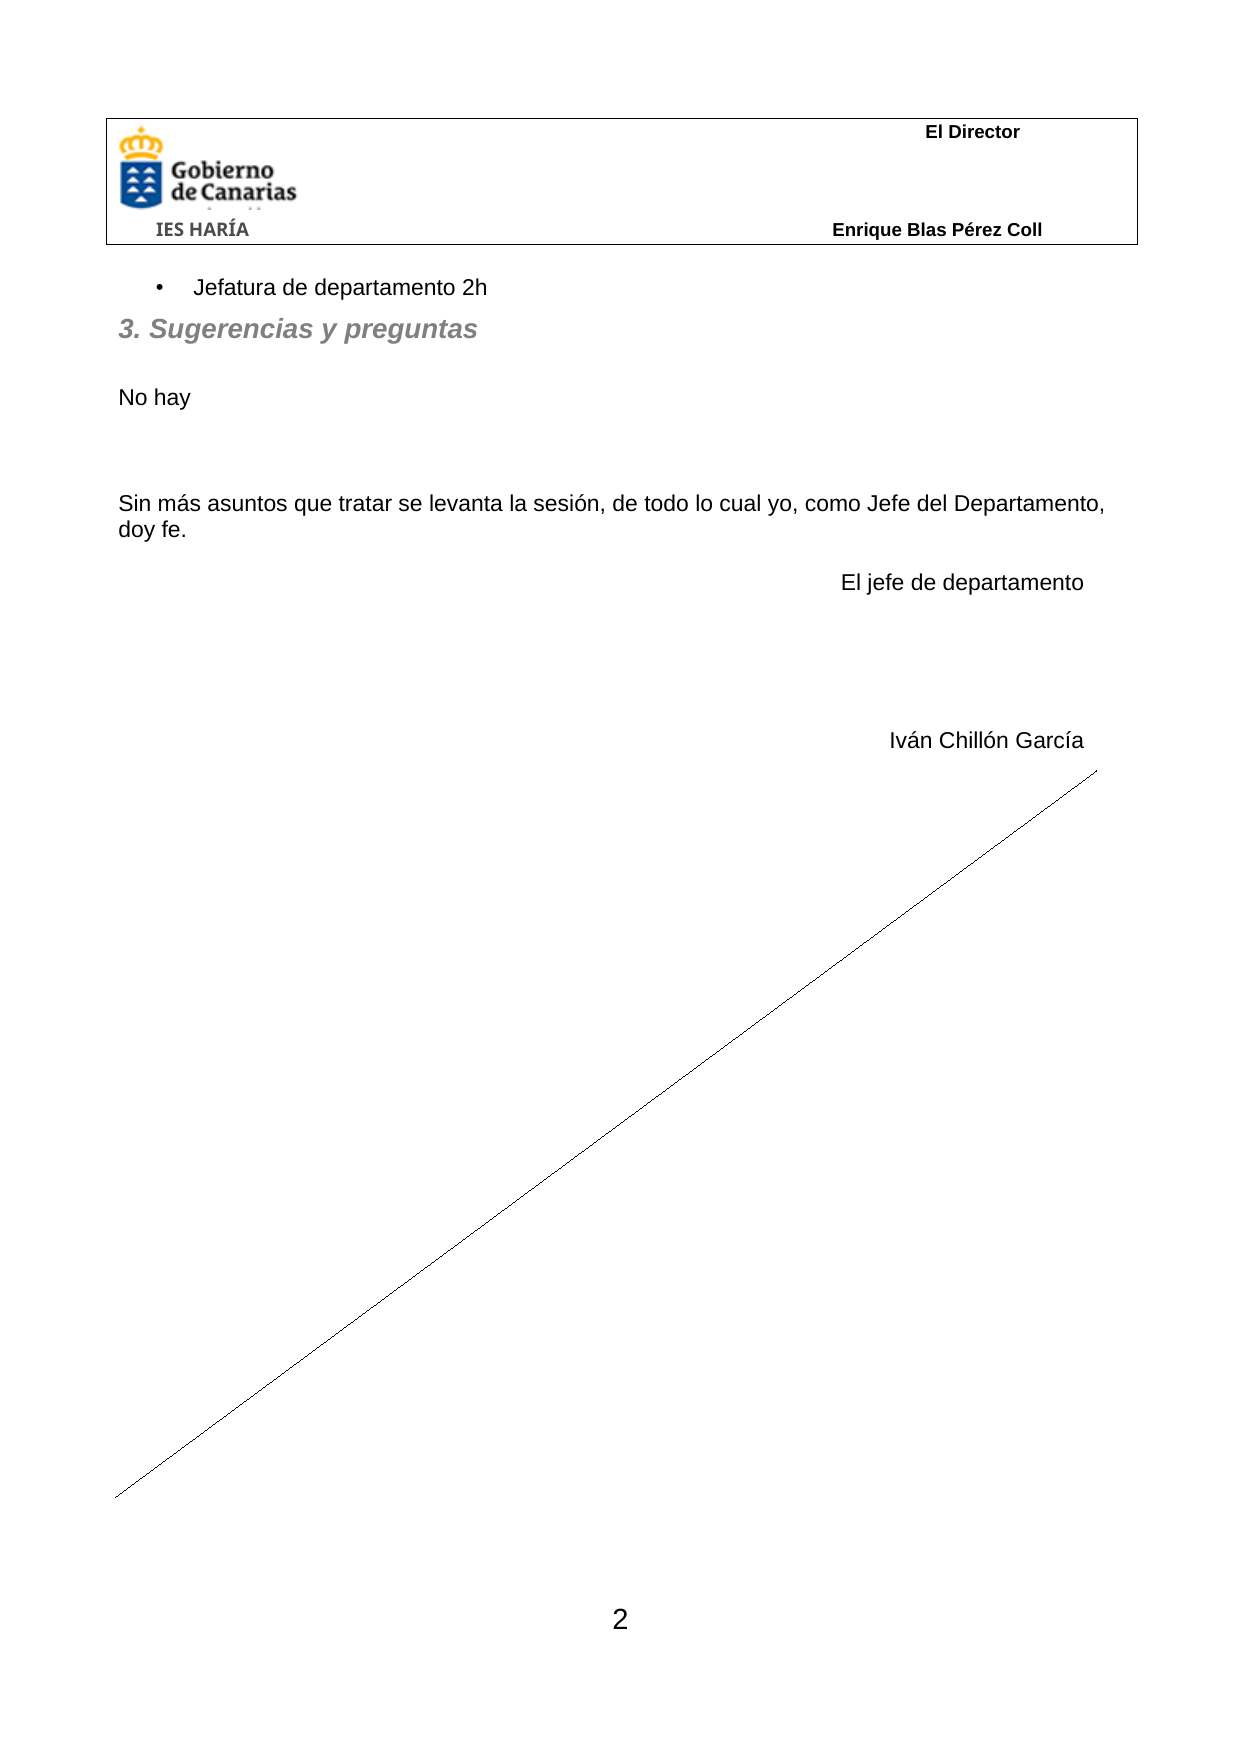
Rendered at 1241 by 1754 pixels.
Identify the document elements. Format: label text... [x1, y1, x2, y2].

subtitle 3. Sugerencias y preguntas [118, 313, 1122, 345]
text Sin más asuntos que tratar se levanta la sesión, de todo lo cual yo, como Jefe del Departamento, doy fe. [118, 490, 1122, 542]
text No hay [118, 383, 1122, 410]
picture [115, 123, 300, 210]
text Iván Chillón García [118, 727, 1122, 753]
list Jefatura de departamento 2h [156, 274, 1122, 300]
text El jefe de departamento [118, 569, 1122, 595]
